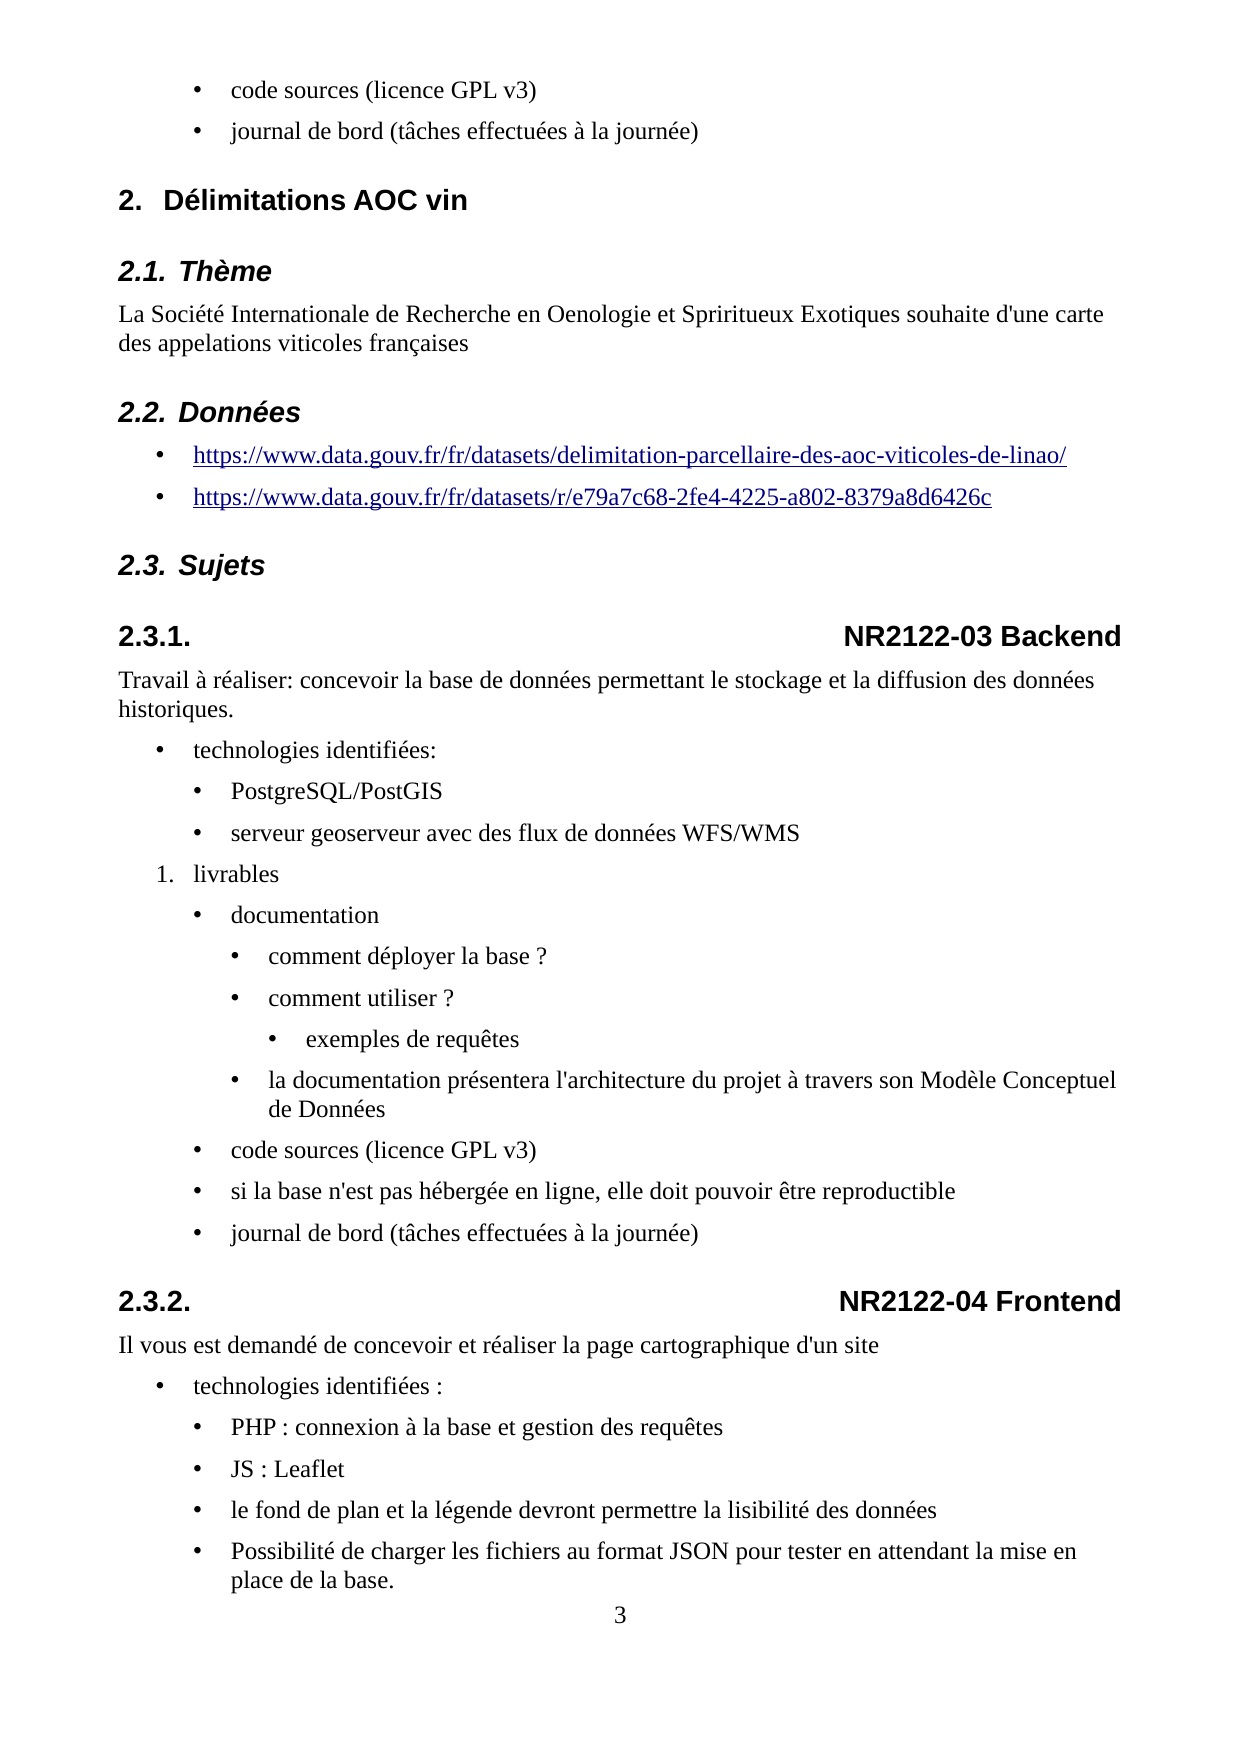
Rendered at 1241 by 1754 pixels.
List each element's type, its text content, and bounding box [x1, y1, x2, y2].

list journal de bord (tâches effectuées à la journée) [193, 1218, 1122, 1246]
list comment utiliser ? [231, 983, 1122, 1011]
list technologies identifiées : [156, 1371, 1122, 1400]
list la documentation présentera l'architecture du projet à travers son Modèle Conceptuel de Données [231, 1065, 1122, 1123]
text Travail à réaliser: concevoir la base de données permettant le stockage et la diffusion des données historiques. [118, 665, 1122, 723]
text Il vous est demandé de concevoir et réaliser la page cartographique d'un site [118, 1330, 1122, 1359]
subtitle Données [118, 394, 1122, 428]
list https://www.data.gouv.fr/fr/datasets/delimitation-parcellaire-des-aoc-viticoles-de-linao/ [156, 441, 1122, 469]
list comment déployer la base ? [231, 941, 1122, 970]
list PHP : connexion à la base et gestion des requêtes [193, 1412, 1122, 1441]
list https://www.data.gouv.fr/fr/datasets/r/e79a7c68-2fe4-4225-a802-8379a8d6426c [156, 482, 1122, 511]
subtitle NR2122-04 Frontend [118, 1284, 1122, 1317]
list code sources (licence GPL v3) [193, 1135, 1122, 1164]
list JS : Leaflet [193, 1454, 1122, 1482]
list documentation [193, 900, 1122, 929]
list serveur geoserveur avec des flux de données WFS/WMS [193, 818, 1122, 846]
list livrables [156, 859, 1122, 888]
subtitle Sujets [118, 548, 1122, 582]
list si la base n'est pas hébergée en ligne, elle doit pouvoir être reproductible [193, 1176, 1122, 1205]
text La Société Internationale de Recherche en Oenologie et Spriritueux Exotiques souhaite d'une carte des appelations viticoles françaises [118, 299, 1122, 357]
list technologies identifiées: [156, 735, 1122, 764]
subtitle NR2122-03 Backend [118, 619, 1122, 653]
list PostgreSQL/PostGIS [193, 776, 1122, 805]
list exemples de requêtes [268, 1024, 1122, 1053]
list code sources (licence GPL v3) [193, 75, 1122, 104]
list Possibilité de charger les fichiers au format JSON pour tester en attendant la mise en place de la base. [193, 1536, 1122, 1594]
list journal de bord (tâches effectuées à la journée) [193, 116, 1122, 145]
subtitle Thème [118, 253, 1122, 287]
list le fond de plan et la légende devront permettre la lisibilité des données [193, 1495, 1122, 1524]
subtitle Délimitations AOC vin [118, 182, 1122, 216]
